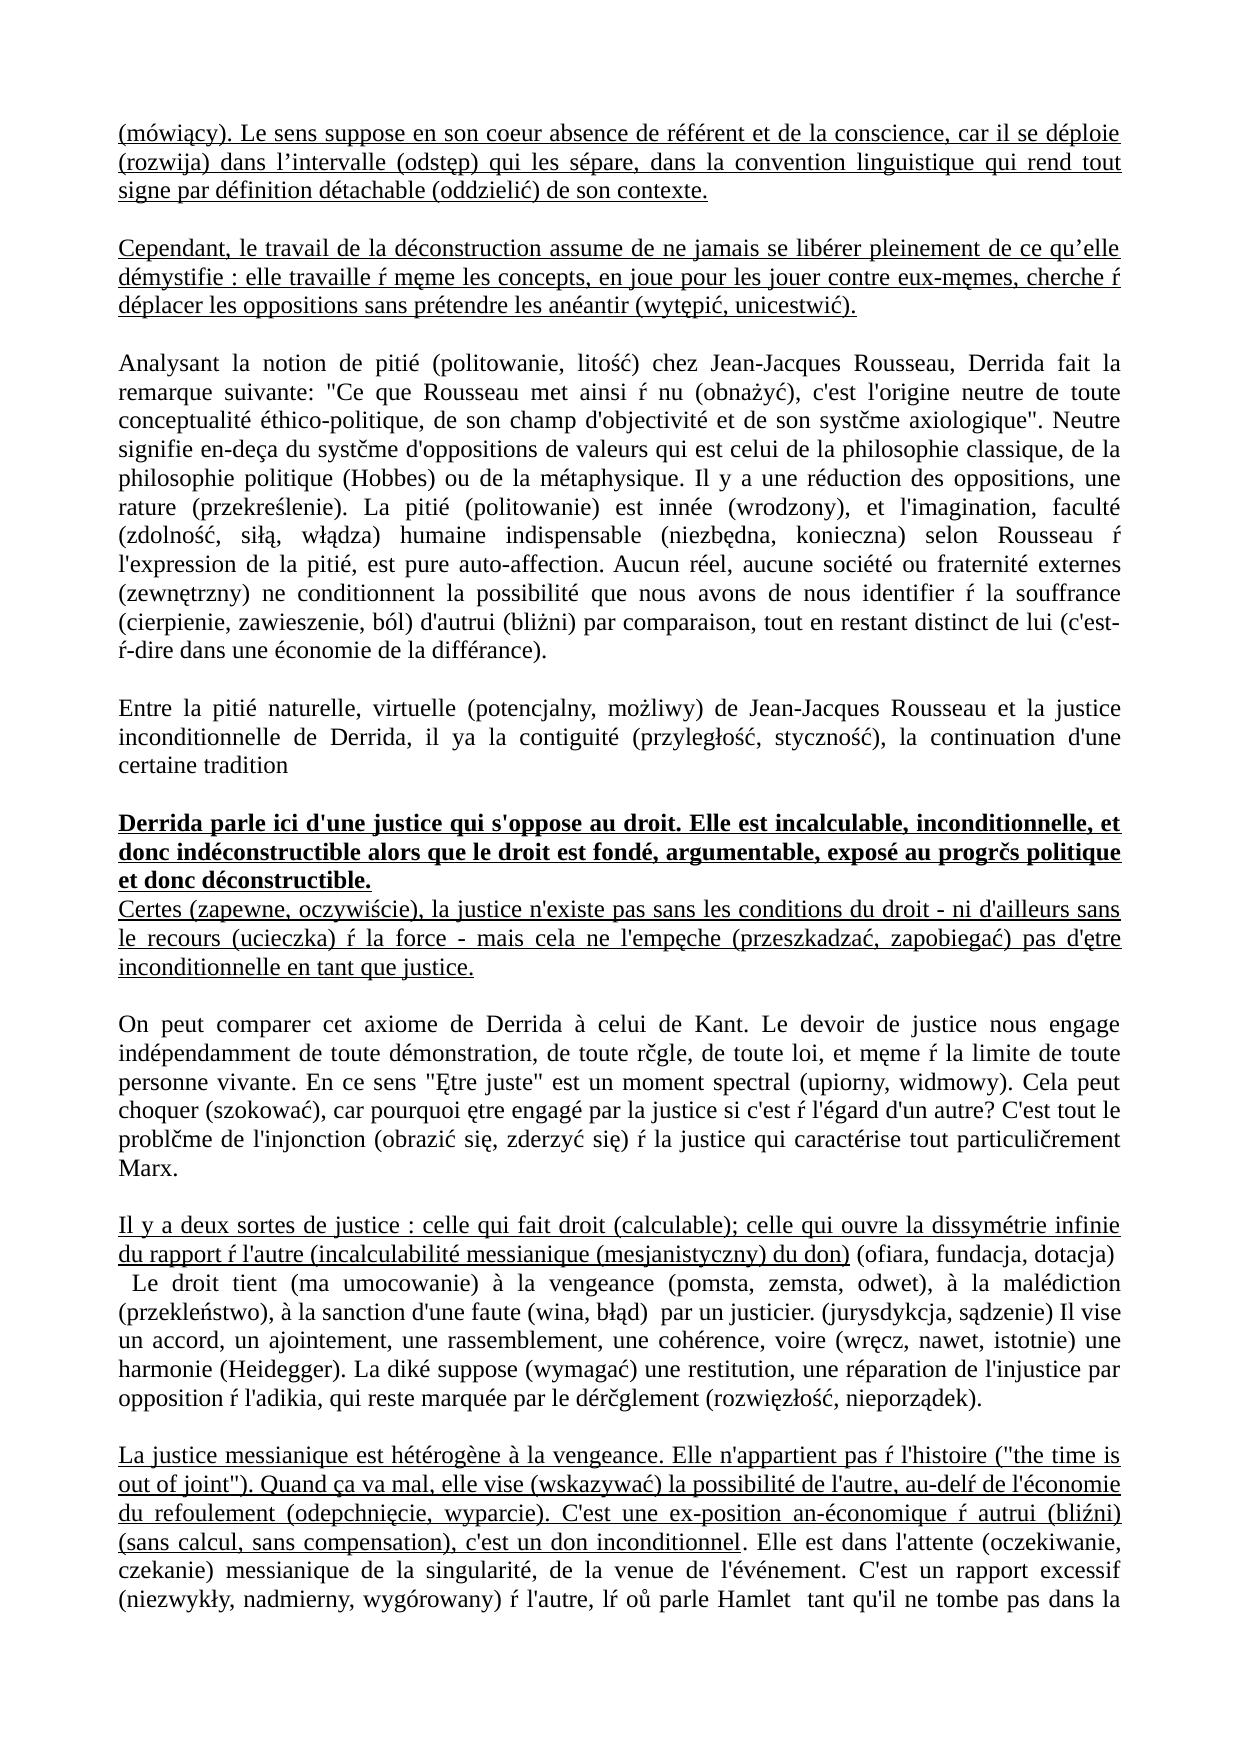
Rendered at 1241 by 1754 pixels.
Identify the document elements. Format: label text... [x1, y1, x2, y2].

text Analysant la notion de pitié (politowanie, litość) chez Jean-Jacques Rousseau, Derrida fait la remarque suivante: "Ce que Rousseau met ainsi ŕ nu (obnażyć), c'est l'origine neutre de toute conceptualité éthico-politique, de son champ d'objectivité et de son systčme axiologique". Neutre signifie en-deça du systčme d'oppositions de valeurs qui est celui de la philosophie classique, de la philosophie politique (Hobbes) ou de la métaphysique. Il y a une réduction des oppositions, une rature (przekreślenie). La pitié (politowanie) est innée (wrodzony), et l'imagination, faculté (zdolność, siłą, włądza) humaine indispensable (niezbędna, konieczna) selon Rousseau ŕ l'expression de la pitié, est pure auto-affection. Aucun réel, aucune société ou fraternité externes (zewnętrzny) ne conditionnent la possibilité que nous avons de nous identifier ŕ la souffrance (cierpienie, zawieszenie, ból) d'autrui (bliżni) par comparaison, tout en restant distinct de lui (c'est-ŕ-dire dans une économie de la différance). [118, 348, 1122, 664]
text Cependant, le travail de la déconstruction assume de ne jamais se libérer pleinement de ce qu’elle démystifie : elle travaille ŕ męme les concepts, en joue pour les jouer contre eux-męmes, cherche ŕ déplacer les oppositions sans prétendre les anéantir (wytępić, unicestwić). [118, 233, 1122, 319]
text Derrida parle ici d'une justice qui s'oppose au droit. Elle est incalculable, inconditionnelle, et [118, 808, 1122, 833]
text signe par définition détachable (oddzielić) de son contexte. [118, 173, 1122, 204]
text Il y a deux sortes de justice : celle qui fait droit (calculable); celle qui ouvre la dissymétrie infinie du rapport ŕ l'autre (incalculabilité messianique (mesjanistyczny) du don) (ofiara, fundacja, dotacja) [118, 1211, 1122, 1268]
text Entre la pitié naturelle, virtuelle (potencjalny, możliwy) de Jean-Jacques Rousseau et la justice inconditionnelle de Derrida, il ya la contiguité (przyległość, styczność), la continuation d'une certaine tradition [118, 693, 1122, 779]
text Certes (zapewne, oczywiście), la justice n'existe pas sans les conditions du droit - ni d'ailleurs sans le recours (ucieczka) ŕ la force - mais cela ne l'empęche (przeszkadzać, zapobiegać) pas d'ętre [118, 894, 1122, 948]
text inconditionnelle en tant que justice. [118, 949, 1122, 981]
text Le droit tient (ma umocowanie) à la vengeance (pomsta, zemsta, odwet), à la malédiction (przekleństwo), à la sanction d'une faute (wina, błąd) par un justicier. (jurysdykcja, sądzenie) Il vise un accord, un ajointement, une rassemblement, une cohérence, voire (wręcz, nawet, istotnie) une harmonie (Heidegger). La diké suppose (wymagać) une restitution, une réparation de l'injustice par opposition ŕ l'adikia, qui reste marquée par le dérčglement (rozwięzłość, nieporządek). [118, 1268, 1122, 1412]
text (mówiący). Le sens suppose en son coeur absence de référent et de la conscience, car il se déploie (rozwija) dans l’intervalle (odstęp) qui les sépare, dans la convention linguistique qui rend tout [118, 118, 1122, 172]
text et donc déconstructible. [118, 863, 1122, 894]
text On peut comparer cet axiome de Derrida à celui de Kant. Le devoir de justice nous engage indépendamment de toute démonstration, de toute rčgle, de toute loi, et męme ŕ la limite de toute personne vivante. En ce sens "Ętre juste" est un moment spectral (upiorny, widmowy). Cela peut choquer (szokować), car pourquoi ętre engagé par la justice si c'est ŕ l'égard d'un autre? C'est tout le problčme de l'injonction (obrazić się, zderzyć się) ŕ la justice qui caractérise tout particuličrement Marx. [118, 1009, 1122, 1182]
text La justice messianique est hétérogène à la vengeance. Elle n'appartient pas ŕ l'histoire ("the time is out of joint"). Quand ça va mal, elle vise (wskazywać) la possibilité de l'autre, au-delŕ de l'économie du refoulement (odepchnięcie, wyparcie). C'est une ex-position an-économique ŕ autrui (bliźni) [118, 1441, 1122, 1523]
text donc indéconstructible alors que le droit est fondé, argumentable, exposé au progrčs politique [118, 834, 1122, 862]
text (sans calcul, sans compensation), c'est un don inconditionnel. Elle est dans l'attente (oczekiwanie, czekanie) messianique de la singularité, de la venue de l'événement. C'est un rapport excessif (niezwykły, nadmierny, wygórowany) ŕ l'autre, lŕ oů parle Hamlet tant qu'il ne tombe pas dans la [118, 1524, 1122, 1613]
